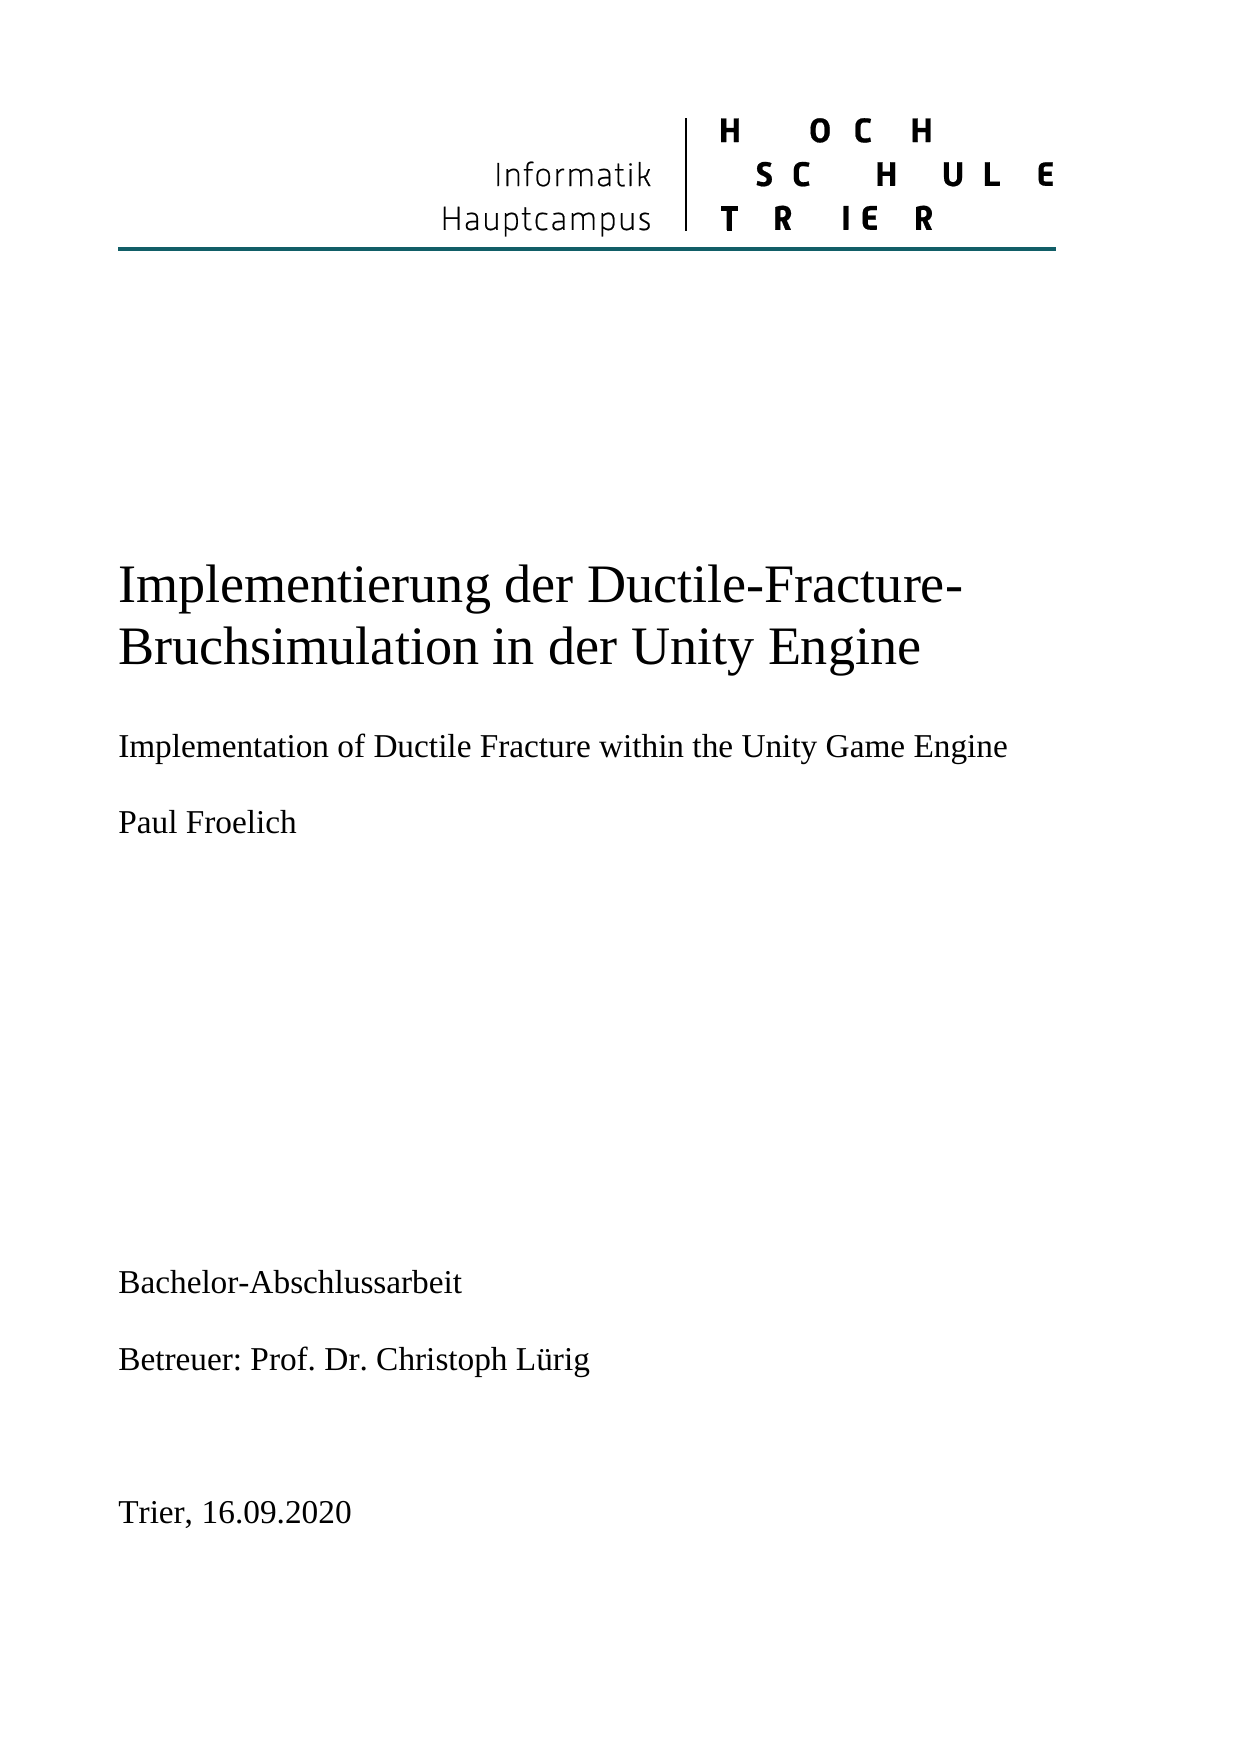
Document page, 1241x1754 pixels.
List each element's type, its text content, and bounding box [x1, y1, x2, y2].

text Implementation of Ductile Fracture within the Unity Game Engine [118, 726, 1122, 764]
text Bachelor-Abschlussarbeit [118, 1263, 1122, 1301]
text Implementierung der Ductile-Fracture-Bruchsimulation in der Unity Engine [118, 551, 1122, 676]
text Trier, 16.09.2020 [118, 1493, 1122, 1531]
text Paul Froelich [118, 803, 1122, 841]
text Betreuer: Prof. Dr. Christoph Lürig [118, 1339, 1122, 1378]
